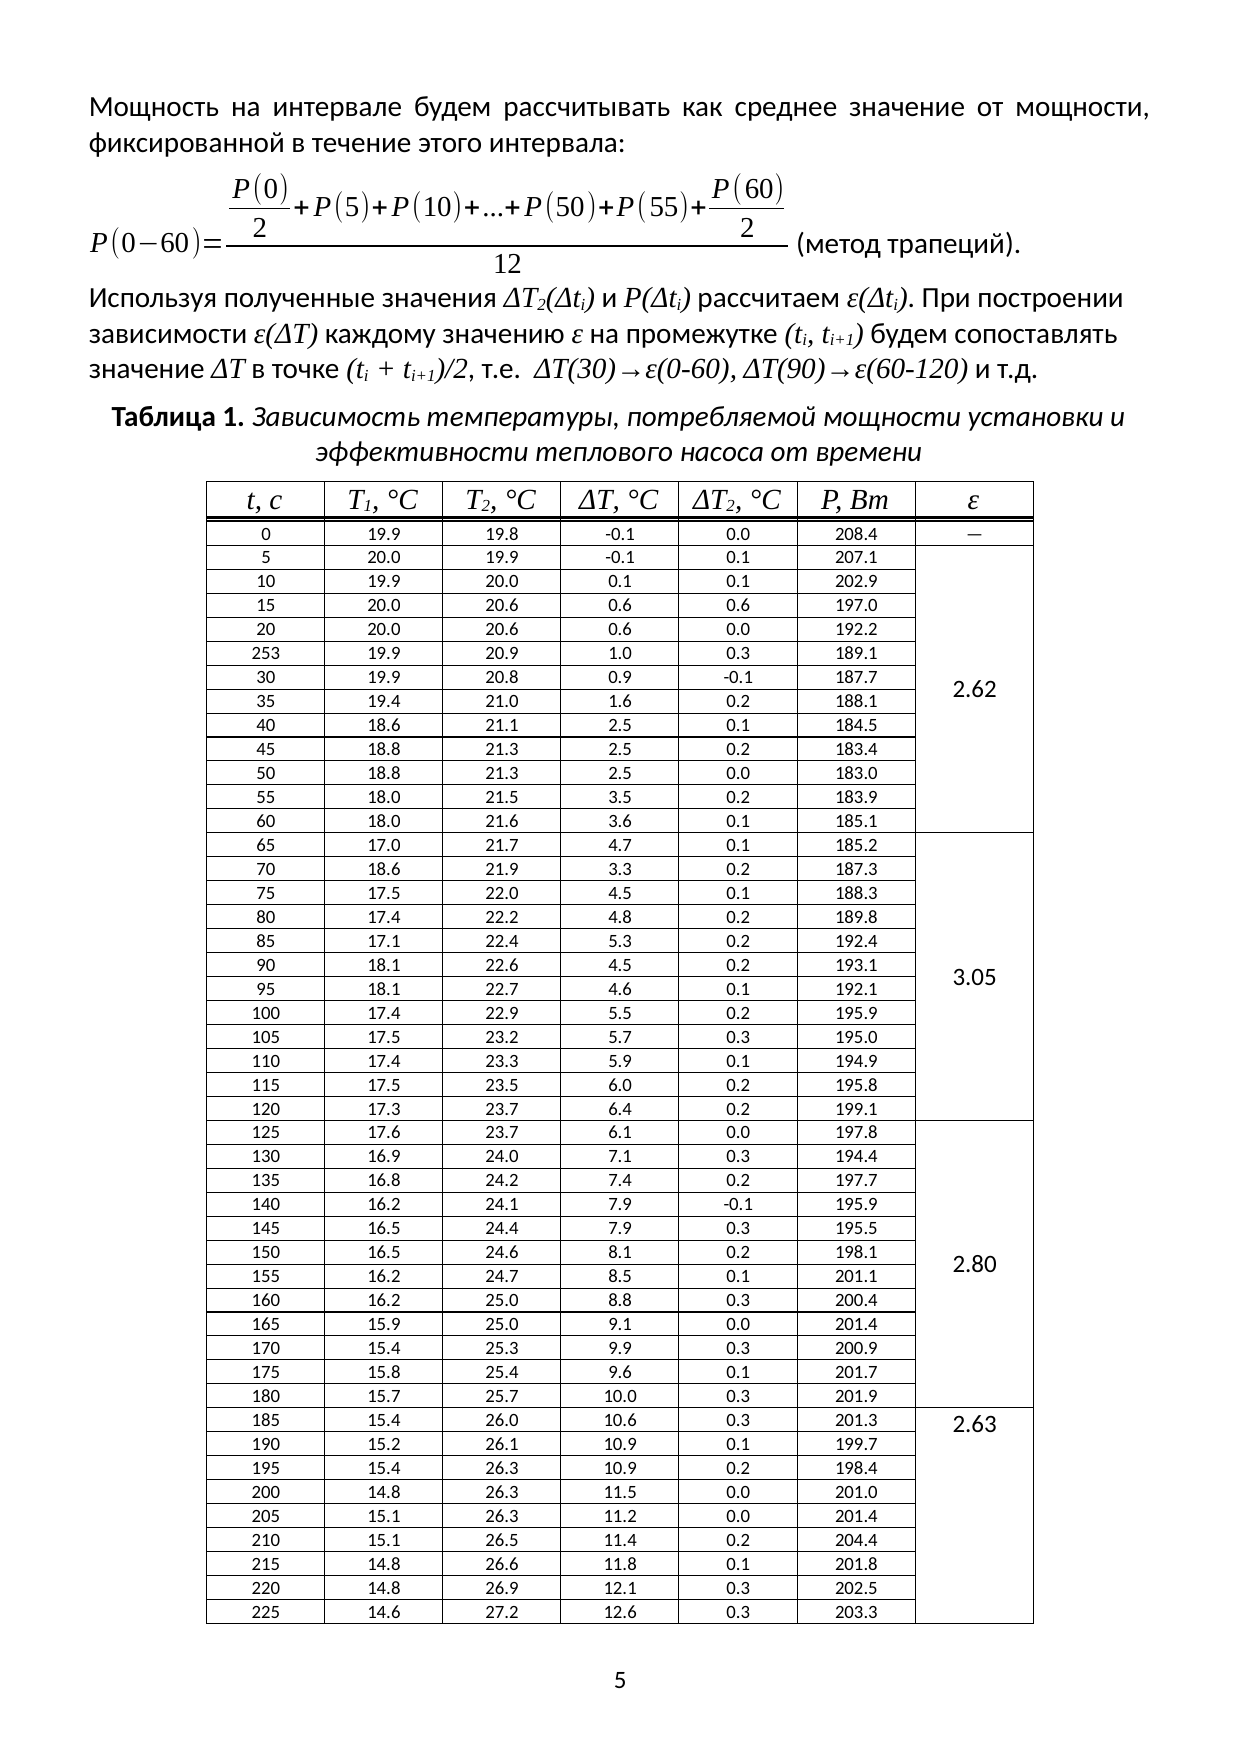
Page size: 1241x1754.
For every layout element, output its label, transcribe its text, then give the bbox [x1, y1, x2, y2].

table_cell 17.1 [325, 929, 442, 952]
table_cell 11.2 [561, 1504, 678, 1527]
table_cell 20.0 [325, 618, 442, 641]
table_cell 15.4 [325, 1456, 442, 1479]
table_cell 155 [207, 1265, 324, 1287]
table_cell 24.6 [443, 1241, 560, 1263]
table_cell 0.0 [679, 522, 797, 545]
table_cell 220 [207, 1576, 324, 1599]
table_cell 7.9 [561, 1217, 678, 1239]
table_cell 25.3 [443, 1336, 560, 1359]
table_header P, Вт [798, 482, 915, 516]
table_cell 0.3 [679, 1217, 797, 1239]
table_cell 22.7 [443, 977, 560, 1000]
table_cell 21.0 [443, 690, 560, 712]
table_cell 187.7 [798, 666, 915, 688]
table_cell 22.2 [443, 905, 560, 928]
table_cell 19.4 [325, 690, 442, 712]
table_cell 10.9 [561, 1456, 678, 1479]
table_cell 0.1 [679, 1432, 797, 1455]
table_cell 26.3 [443, 1504, 560, 1527]
table_cell 11.8 [561, 1552, 678, 1575]
table_cell 194.9 [798, 1049, 915, 1072]
table_cell 26.9 [443, 1576, 560, 1599]
table_cell 21.1 [443, 714, 560, 736]
table_cell 0.1 [679, 977, 797, 1000]
table_cell 16.8 [325, 1169, 442, 1192]
table_cell 17.0 [325, 833, 442, 856]
table_cell 15.1 [325, 1528, 442, 1551]
table_cell 14.8 [325, 1576, 442, 1599]
table_cell 50 [207, 761, 324, 784]
table_cell 20 [207, 618, 324, 641]
table_cell 1.6 [561, 690, 678, 712]
table_cell 9.9 [561, 1336, 678, 1359]
table_cell 8.1 [561, 1241, 678, 1263]
table_cell 26.0 [443, 1408, 560, 1431]
table_cell 0.3 [679, 1289, 797, 1311]
table_cell 210 [207, 1528, 324, 1551]
table_cell 0.0 [679, 1121, 797, 1144]
table_header ΔT2, °C [679, 482, 797, 516]
table_cell 0.2 [679, 738, 797, 760]
table_cell 205 [207, 1504, 324, 1527]
table_cell 55 [207, 785, 324, 808]
table_cell 26.3 [443, 1480, 560, 1503]
table_cell 18.1 [325, 977, 442, 1000]
table_cell 201.1 [798, 1265, 915, 1287]
table_cell 0.2 [679, 1241, 797, 1263]
table_cell 198.1 [798, 1241, 915, 1263]
table_cell 26.6 [443, 1552, 560, 1575]
table_cell 0.3 [679, 1408, 797, 1431]
table_cell 11.5 [561, 1480, 678, 1503]
table_cell 0.2 [679, 1169, 797, 1192]
table_cell 0.2 [679, 690, 797, 712]
table_cell 23.5 [443, 1073, 560, 1096]
table_cell 25.0 [443, 1289, 560, 1311]
table_cell 0.1 [679, 1360, 797, 1383]
table_cell 21.3 [443, 738, 560, 760]
table_cell 16.5 [325, 1217, 442, 1239]
table_cell 201.3 [798, 1408, 915, 1431]
table_cell 18.8 [325, 761, 442, 784]
table_cell 0.3 [679, 1384, 797, 1407]
table_cell 3.6 [561, 809, 678, 832]
table_cell -0.1 [561, 546, 678, 569]
table_cell 23.3 [443, 1049, 560, 1072]
table_cell 22.4 [443, 929, 560, 952]
table_cell 0.1 [679, 833, 797, 856]
table_cell 175 [207, 1360, 324, 1383]
table_cell 6.4 [561, 1097, 678, 1120]
table_cell 201.8 [798, 1552, 915, 1575]
table_cell 26.5 [443, 1528, 560, 1551]
table_cell 17.5 [325, 881, 442, 904]
table_cell 4.5 [561, 881, 678, 904]
table_cell 17.5 [325, 1073, 442, 1096]
table_cell 3.05 [916, 833, 1033, 1120]
table_cell 17.4 [325, 1001, 442, 1024]
table_cell 20.8 [443, 666, 560, 688]
table_cell 20.0 [325, 546, 442, 569]
table_cell 192.4 [798, 929, 915, 952]
table_cell 194.4 [798, 1145, 915, 1168]
table_cell 22.6 [443, 953, 560, 976]
table_cell 24.2 [443, 1169, 560, 1192]
table_cell 185.2 [798, 833, 915, 856]
table_cell 40 [207, 714, 324, 736]
table_cell 17.3 [325, 1097, 442, 1120]
table_cell 27.2 [443, 1600, 560, 1623]
table_cell 165 [207, 1313, 324, 1335]
table_cell 0.3 [679, 1600, 797, 1623]
table_cell 18.8 [325, 738, 442, 760]
table_cell 5.3 [561, 929, 678, 952]
table_cell 135 [207, 1169, 324, 1192]
table_cell 192.2 [798, 618, 915, 641]
table_cell 15.7 [325, 1384, 442, 1407]
table_cell 0.2 [679, 929, 797, 952]
table_cell 3.3 [561, 857, 678, 880]
table_cell 6.1 [561, 1121, 678, 1144]
table_cell 197.7 [798, 1169, 915, 1192]
table_cell 207.1 [798, 546, 915, 569]
table_cell 170 [207, 1336, 324, 1359]
table_cell 10.9 [561, 1432, 678, 1455]
table_cell 0.3 [679, 1336, 797, 1359]
table_cell 225 [207, 1600, 324, 1623]
table_cell 0.2 [679, 785, 797, 808]
table_cell 183.4 [798, 738, 915, 760]
table_header T1, °C [325, 482, 442, 516]
table_cell 25.0 [443, 1313, 560, 1335]
table_cell 16.9 [325, 1145, 442, 1168]
table_cell 10 [207, 570, 324, 593]
table_cell 25.7 [443, 1384, 560, 1407]
table_cell 188.1 [798, 690, 915, 712]
table_cell 0.0 [679, 1313, 797, 1335]
table_cell 35 [207, 690, 324, 712]
table_cell 4.5 [561, 953, 678, 976]
table_cell 60 [207, 809, 324, 832]
table_cell 145 [207, 1217, 324, 1239]
table_cell 15.9 [325, 1313, 442, 1335]
table_cell 0 [207, 522, 324, 545]
table_cell -0.1 [561, 522, 678, 545]
table_cell 2.63 [916, 1408, 1033, 1623]
table_cell 0.2 [679, 1073, 797, 1096]
table_cell 0.6 [561, 618, 678, 641]
table_cell 15.8 [325, 1360, 442, 1383]
table_cell 197.8 [798, 1121, 915, 1144]
table_cell 15.1 [325, 1504, 442, 1527]
text Таблица 1. Зависимость температуры, потребляемой мощности установки и эффективности теплового насоса от времени [88, 398, 1152, 469]
table_cell 10.6 [561, 1408, 678, 1431]
table_cell 189.1 [798, 642, 915, 664]
table_cell 18.6 [325, 857, 442, 880]
table_cell 0.1 [679, 546, 797, 569]
table_cell 75 [207, 881, 324, 904]
table_cell 21.6 [443, 809, 560, 832]
table_cell 189.8 [798, 905, 915, 928]
table_cell 0.1 [679, 1552, 797, 1575]
table_cell 26.1 [443, 1432, 560, 1455]
table_cell 15 [207, 594, 324, 617]
table_cell 19.8 [443, 522, 560, 545]
table_cell 201.0 [798, 1480, 915, 1503]
table_cell 187.3 [798, 857, 915, 880]
table_cell 199.7 [798, 1432, 915, 1455]
table_cell 9.6 [561, 1360, 678, 1383]
table_cell 17.4 [325, 905, 442, 928]
table_cell 16.5 [325, 1241, 442, 1263]
table_cell 201.9 [798, 1384, 915, 1407]
table_cell 195.5 [798, 1217, 915, 1239]
table_cell 0.0 [679, 1480, 797, 1503]
table_cell 90 [207, 953, 324, 976]
table_cell 105 [207, 1025, 324, 1048]
table_cell 195.0 [798, 1025, 915, 1048]
table_cell 23.7 [443, 1097, 560, 1120]
table_cell 2.5 [561, 714, 678, 736]
table_cell 16.2 [325, 1265, 442, 1287]
text (метод трапеций). Используя полученные значения ΔT2(Δti) и P(Δti) рассчитаем ε(Δti). При построении зависимости ε(ΔT) каждому значению ε на промежутке (ti, ti+1) будем сопоставлять значение ΔT в точке (ti + ti+1)/2, т.е. ΔT(30)→ε(0-60), ΔT(90)→ε(60-120) и т.д. [88, 172, 1152, 386]
table_cell -0.1 [679, 1193, 797, 1216]
table_cell 160 [207, 1289, 324, 1311]
table_cell 20.6 [443, 594, 560, 617]
table_cell 0.2 [679, 1456, 797, 1479]
table_cell 120 [207, 1097, 324, 1120]
table_cell 18.1 [325, 953, 442, 976]
table_cell 195.9 [798, 1001, 915, 1024]
table_cell 202.9 [798, 570, 915, 593]
table_cell 7.4 [561, 1169, 678, 1192]
table_cell 200.9 [798, 1336, 915, 1359]
table_cell 19.9 [443, 546, 560, 569]
table_cell 195.9 [798, 1193, 915, 1216]
table_cell 14.8 [325, 1552, 442, 1575]
table_cell 0.1 [679, 1049, 797, 1072]
table_header ε [916, 482, 1033, 516]
table_cell 110 [207, 1049, 324, 1072]
table_cell 215 [207, 1552, 324, 1575]
table_cell 185 [207, 1408, 324, 1431]
table_cell 0.2 [679, 953, 797, 976]
table_cell 199.1 [798, 1097, 915, 1120]
table_cell 19.9 [325, 570, 442, 593]
table_cell 16.2 [325, 1289, 442, 1311]
table_cell 22.9 [443, 1001, 560, 1024]
table_cell 0.1 [679, 570, 797, 593]
table_cell 24.7 [443, 1265, 560, 1287]
table_cell 21.3 [443, 761, 560, 784]
table_cell 5 [207, 546, 324, 569]
table_cell 2.80 [916, 1121, 1033, 1407]
table_cell 197.0 [798, 594, 915, 617]
table_cell 183.9 [798, 785, 915, 808]
table_cell 22.0 [443, 881, 560, 904]
table_cell 5.9 [561, 1049, 678, 1072]
table_cell 198.4 [798, 1456, 915, 1479]
table_cell 185.1 [798, 809, 915, 832]
table_cell 0.3 [679, 642, 797, 664]
table_cell 15.4 [325, 1336, 442, 1359]
table_cell 140 [207, 1193, 324, 1216]
table_cell 12.1 [561, 1576, 678, 1599]
table_cell 0.0 [679, 761, 797, 784]
table_cell 100 [207, 1001, 324, 1024]
table_cell 30 [207, 666, 324, 688]
table_cell 17.5 [325, 1025, 442, 1048]
table_header T2, °C [443, 482, 560, 516]
table_cell 1.0 [561, 642, 678, 664]
table_cell 0.2 [679, 905, 797, 928]
table_cell 0.2 [679, 1001, 797, 1024]
table_cell 253 [207, 642, 324, 664]
table_cell 192.1 [798, 977, 915, 1000]
table_header ΔT, °C [561, 482, 678, 516]
table_cell 45 [207, 738, 324, 760]
table_cell 0.2 [679, 1528, 797, 1551]
table_cell 26.3 [443, 1456, 560, 1479]
table_cell 4.6 [561, 977, 678, 1000]
table_cell 18.0 [325, 809, 442, 832]
table_cell 0.2 [679, 1097, 797, 1120]
table_cell 18.6 [325, 714, 442, 736]
table_cell 23.7 [443, 1121, 560, 1144]
table_cell 20.0 [443, 570, 560, 593]
table_cell 23.2 [443, 1025, 560, 1048]
table_cell 8.8 [561, 1289, 678, 1311]
table_cell 190 [207, 1432, 324, 1455]
table_cell 17.4 [325, 1049, 442, 1072]
table_cell 130 [207, 1145, 324, 1168]
table_cell 17.6 [325, 1121, 442, 1144]
table_cell 19.9 [325, 642, 442, 664]
table_cell 0.1 [679, 714, 797, 736]
table_cell 6.0 [561, 1073, 678, 1096]
table_cell 21.9 [443, 857, 560, 880]
table_cell 12.6 [561, 1600, 678, 1623]
table_cell 20.9 [443, 642, 560, 664]
table_cell 0.2 [679, 857, 797, 880]
table_cell 202.5 [798, 1576, 915, 1599]
table_cell 150 [207, 1241, 324, 1263]
table_cell 15.4 [325, 1408, 442, 1431]
table_cell 0.6 [679, 594, 797, 617]
table_cell 184.5 [798, 714, 915, 736]
table_cell 201.4 [798, 1313, 915, 1335]
table_cell 80 [207, 905, 324, 928]
table_cell 188.3 [798, 881, 915, 904]
table_cell 11.4 [561, 1528, 678, 1551]
table_cell 21.7 [443, 833, 560, 856]
table_cell 20.6 [443, 618, 560, 641]
table_cell 3.5 [561, 785, 678, 808]
table_cell 7.9 [561, 1193, 678, 1216]
table_cell 200 [207, 1480, 324, 1503]
table_cell 2.5 [561, 738, 678, 760]
table_cell 19.9 [325, 522, 442, 545]
table_cell 195.8 [798, 1073, 915, 1096]
table_cell 125 [207, 1121, 324, 1144]
text Мощность на интервале будем рассчитывать как среднее значение от мощности, фиксированной в течение этого интервала: [88, 88, 1152, 160]
table_cell 5.5 [561, 1001, 678, 1024]
table_cell 85 [207, 929, 324, 952]
table_cell 15.2 [325, 1432, 442, 1455]
table_cell 208.4 [798, 522, 915, 545]
table_cell 0.1 [679, 1265, 797, 1287]
table_header t, с [207, 482, 324, 516]
table_cell 70 [207, 857, 324, 880]
table_cell 0.0 [679, 1504, 797, 1527]
table_cell 9.1 [561, 1313, 678, 1335]
table_cell 14.6 [325, 1600, 442, 1623]
table_cell 195 [207, 1456, 324, 1479]
table_cell 21.5 [443, 785, 560, 808]
table_cell 0.6 [561, 594, 678, 617]
table_cell 2.5 [561, 761, 678, 784]
table_cell 203.3 [798, 1600, 915, 1623]
table_cell 201.7 [798, 1360, 915, 1383]
table_cell 20.0 [325, 594, 442, 617]
table_cell — [916, 522, 1033, 545]
table_cell 204.4 [798, 1528, 915, 1551]
table_cell 65 [207, 833, 324, 856]
table_cell 2.62 [916, 546, 1033, 832]
table_cell 0.3 [679, 1576, 797, 1599]
table_cell 0.0 [679, 618, 797, 641]
table_cell 0.1 [561, 570, 678, 593]
table_cell 4.8 [561, 905, 678, 928]
table_cell 4.7 [561, 833, 678, 856]
table_cell -0.1 [679, 666, 797, 688]
table_cell 0.1 [679, 881, 797, 904]
table_cell 24.0 [443, 1145, 560, 1168]
table_cell 24.4 [443, 1217, 560, 1239]
table_cell 95 [207, 977, 324, 1000]
table_cell 0.3 [679, 1145, 797, 1168]
table_cell 8.5 [561, 1265, 678, 1287]
table_cell 183.0 [798, 761, 915, 784]
table_cell 24.1 [443, 1193, 560, 1216]
table_cell 193.1 [798, 953, 915, 976]
table_cell 180 [207, 1384, 324, 1407]
table_cell 19.9 [325, 666, 442, 688]
table_cell 0.3 [679, 1025, 797, 1048]
table_cell 5.7 [561, 1025, 678, 1048]
table_cell 14.8 [325, 1480, 442, 1503]
table_cell 10.0 [561, 1384, 678, 1407]
table_cell 200.4 [798, 1289, 915, 1311]
table_cell 16.2 [325, 1193, 442, 1216]
table_cell 115 [207, 1073, 324, 1096]
table_cell 201.4 [798, 1504, 915, 1527]
table_cell 7.1 [561, 1145, 678, 1168]
table_cell 0.1 [679, 809, 797, 832]
table_cell 25.4 [443, 1360, 560, 1383]
table_cell 18.0 [325, 785, 442, 808]
table_cell 0.9 [561, 666, 678, 688]
